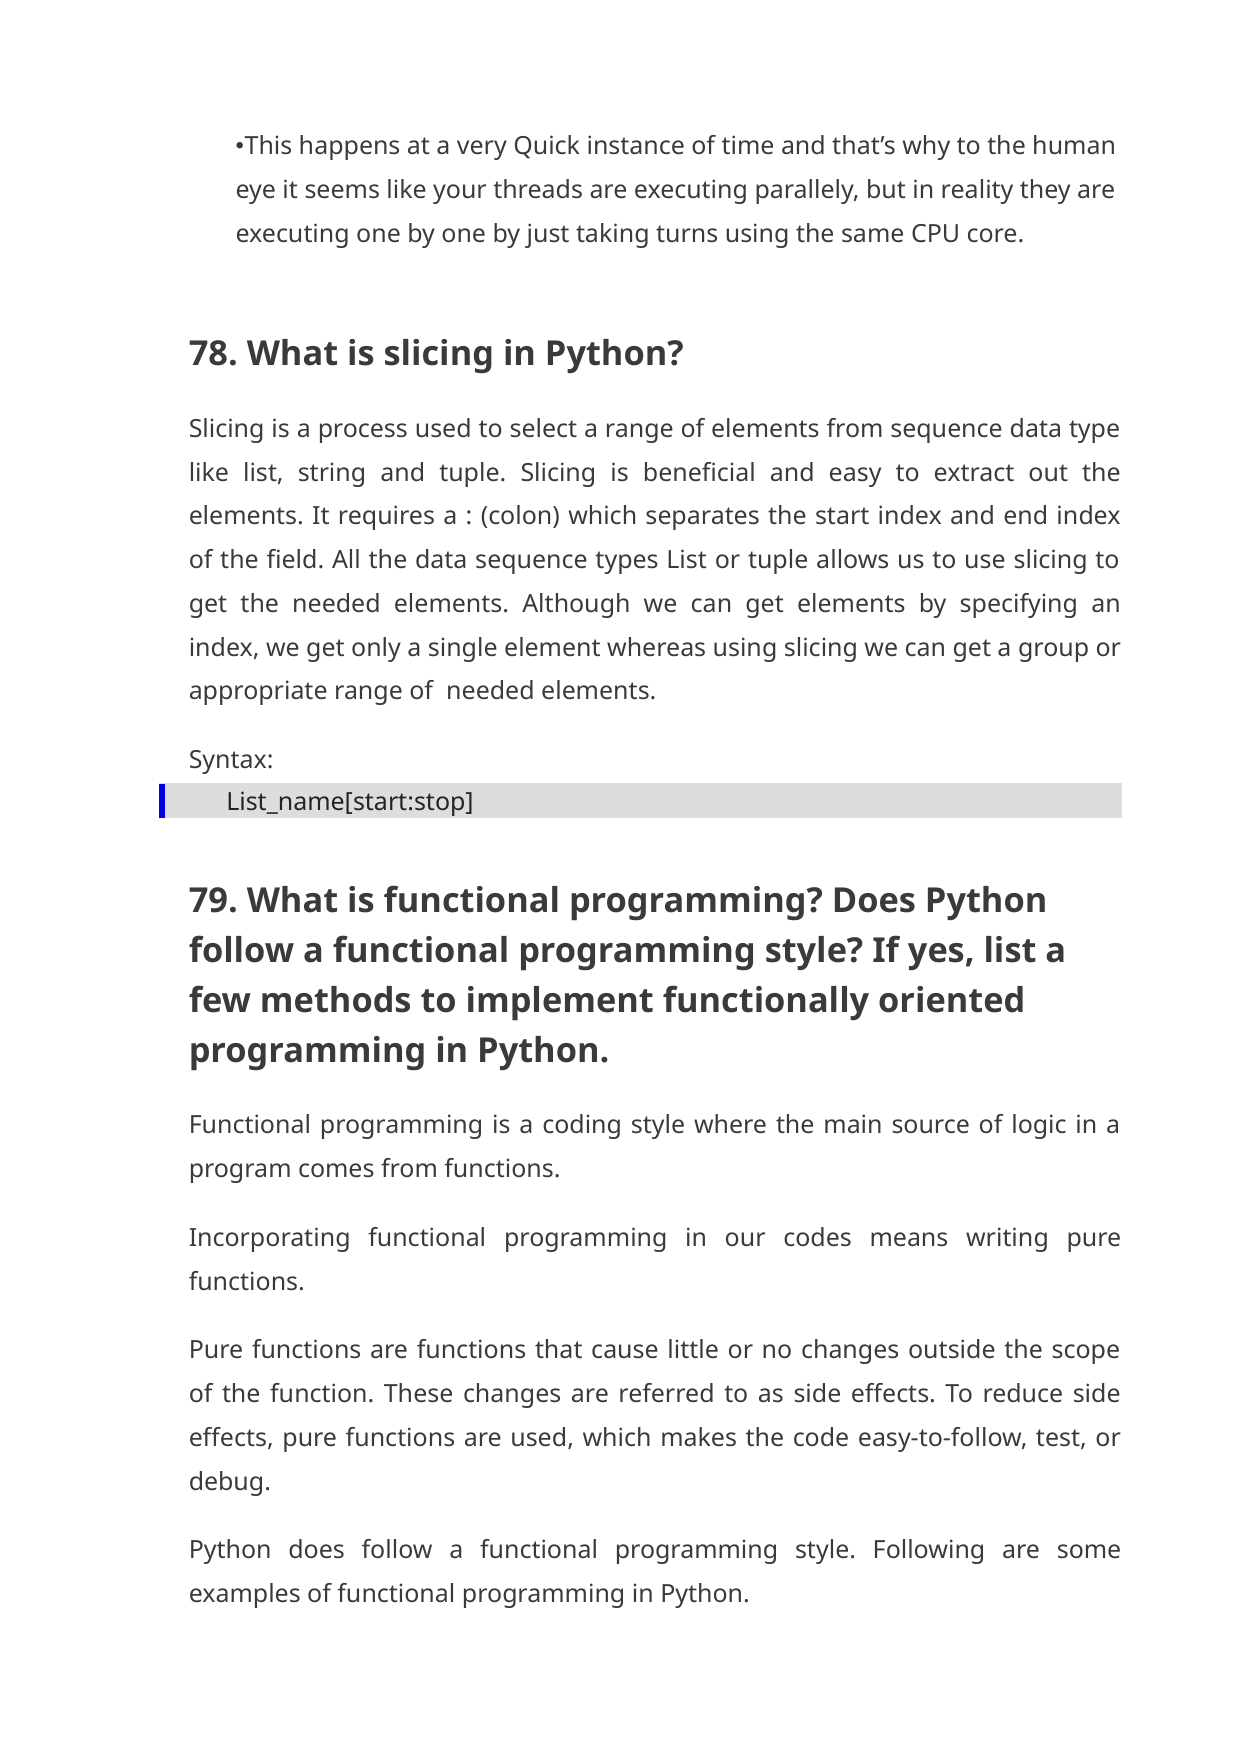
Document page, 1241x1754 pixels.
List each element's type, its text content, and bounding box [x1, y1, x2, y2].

list Functional programming is a coding style where the main source of logic in a program comes from functions. [159, 1097, 1122, 1185]
list Pure functions are functions that cause little or no changes outside the scope of the function. These changes are referred to as side effects. To reduce side effects, pure functions are used, which makes the code easy-to-follow, test, or debug. [159, 1322, 1122, 1497]
subtitle 79. What is functional programming? Does Python follow a functional programming style? If yes, list a few methods to implement functionally oriented programming in Python. [118, 872, 1122, 1072]
list List_name[start:stop] [159, 783, 1122, 818]
list Python does follow a functional programming style. Following are some examples of functional programming in Python. [159, 1522, 1122, 1610]
list Incorporating functional programming in our codes means writing pure functions. [159, 1210, 1122, 1297]
list Syntax: [159, 732, 1122, 776]
list This happens at a very Quick instance of time and that’s why to the human eye it seems like your threads are executing parallely, but in reality they are executing one by one by just taking turns using the same CPU core. [165, 118, 1122, 249]
list Slicing is a process used to select a range of elements from sequence data type like list, string and tuple. Slicing is beneficial and easy to extract out the elements. It requires a : (colon) which separates the start index and end index of the field. All the data sequence types List or tuple allows us to use slicing to get the needed elements. Although we can get elements by specifying an index, we get only a single element whereas using slicing we can get a group or appropriate range of needed elements. [159, 401, 1122, 707]
subtitle 78. What is slicing in Python? [118, 326, 1122, 376]
